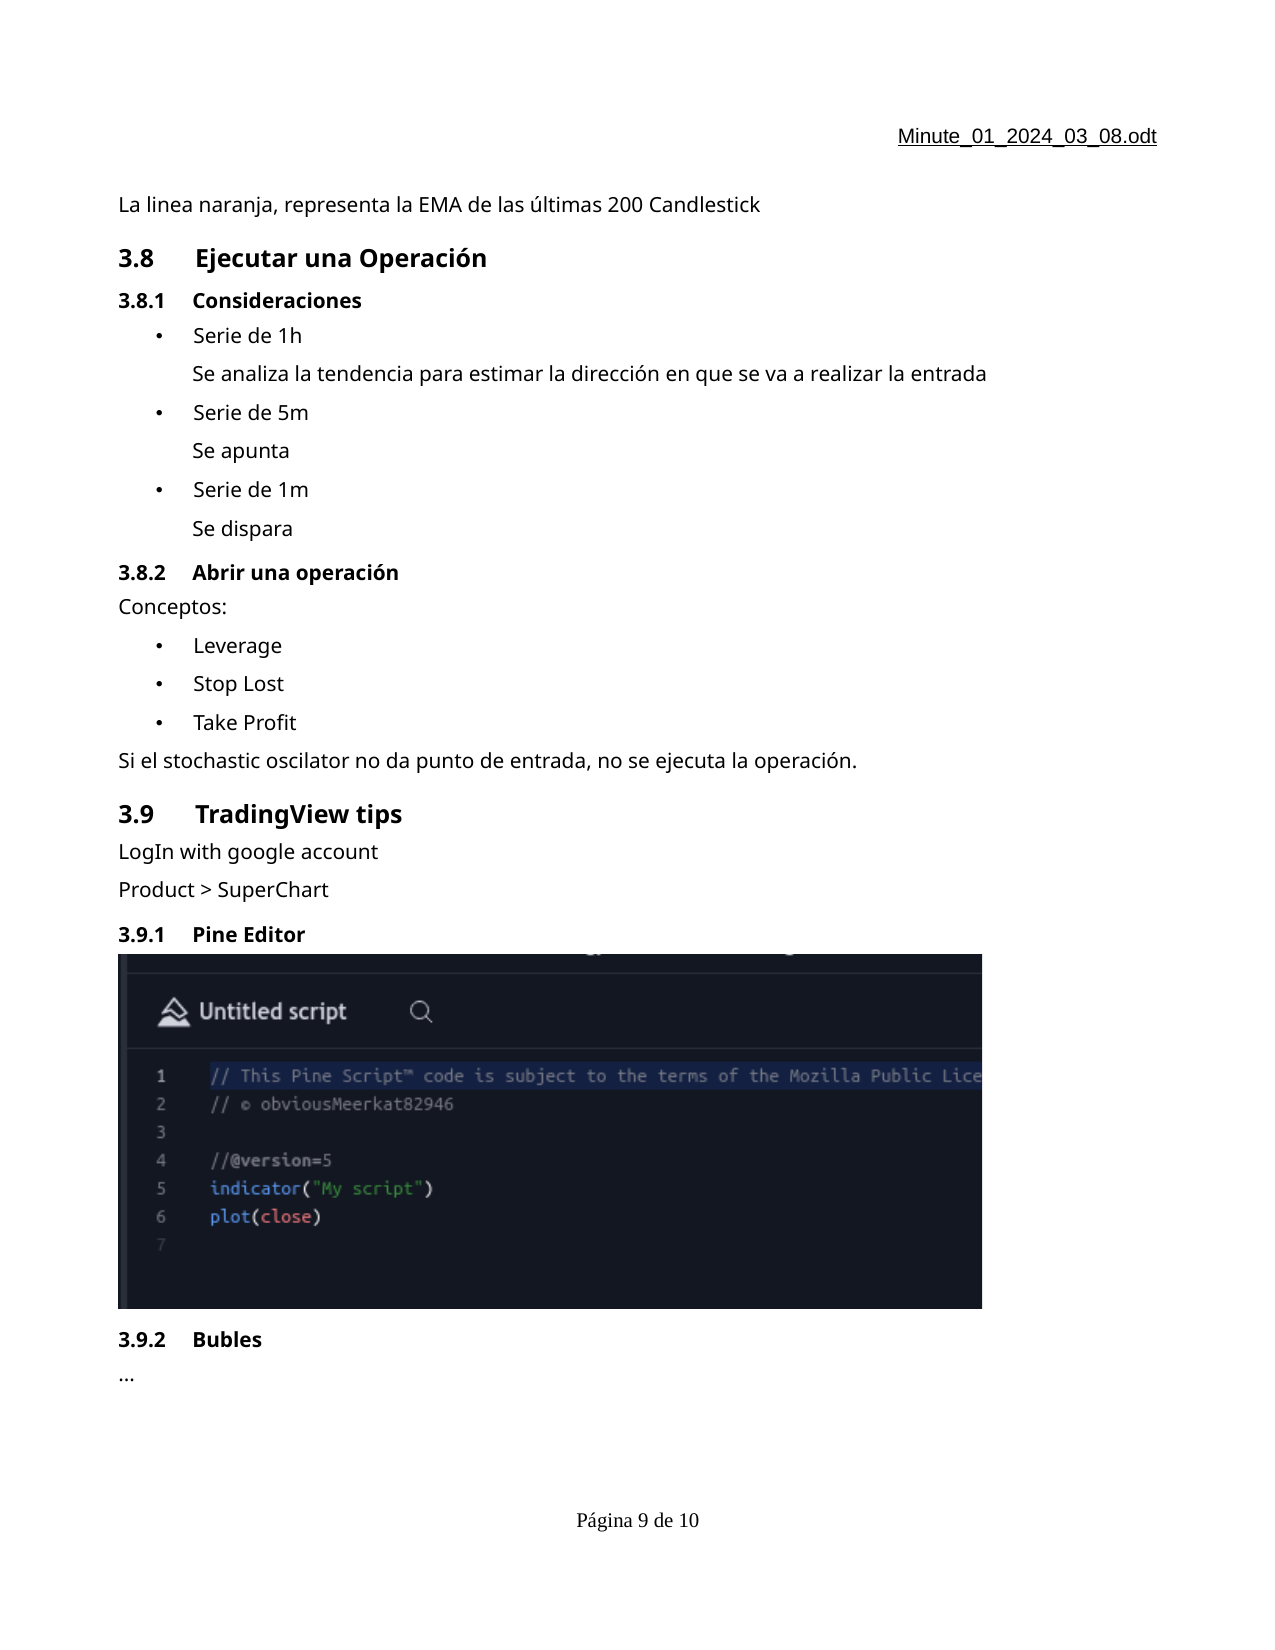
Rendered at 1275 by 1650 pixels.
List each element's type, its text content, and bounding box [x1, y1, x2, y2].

list Stop Lost [156, 669, 1157, 698]
subtitle TradingView tips [118, 797, 1157, 831]
text La linea naranja, representa la EMA de las últimas 200 Candlestick [118, 190, 1157, 219]
list Serie de 1h [156, 321, 1157, 349]
text LogIn with google account [118, 837, 1157, 865]
text Se apunta [192, 437, 1157, 465]
text ... [118, 1359, 1157, 1388]
subtitle Abrir una operación [118, 558, 1157, 587]
text Si el stochastic oscilator no da punto de entrada, no se ejecuta la operación. [118, 747, 1157, 775]
list Serie de 5m [156, 398, 1157, 426]
text Product > SuperChart [118, 876, 1157, 904]
text Conceptos: [118, 592, 1157, 621]
text Se dispara [192, 514, 1157, 542]
picture [118, 954, 983, 1309]
list Serie de 1m [156, 475, 1157, 503]
subtitle Consideraciones [118, 287, 1157, 315]
subtitle Bubles [118, 1325, 1157, 1353]
list Leverage [156, 631, 1157, 659]
list Take Profit [156, 708, 1157, 737]
subtitle Ejecutar una Operación [118, 241, 1157, 275]
subtitle Pine Editor [118, 920, 1157, 948]
text Se analiza la tendencia para estimar la dirección en que se va a realizar la entrada [192, 359, 1157, 388]
